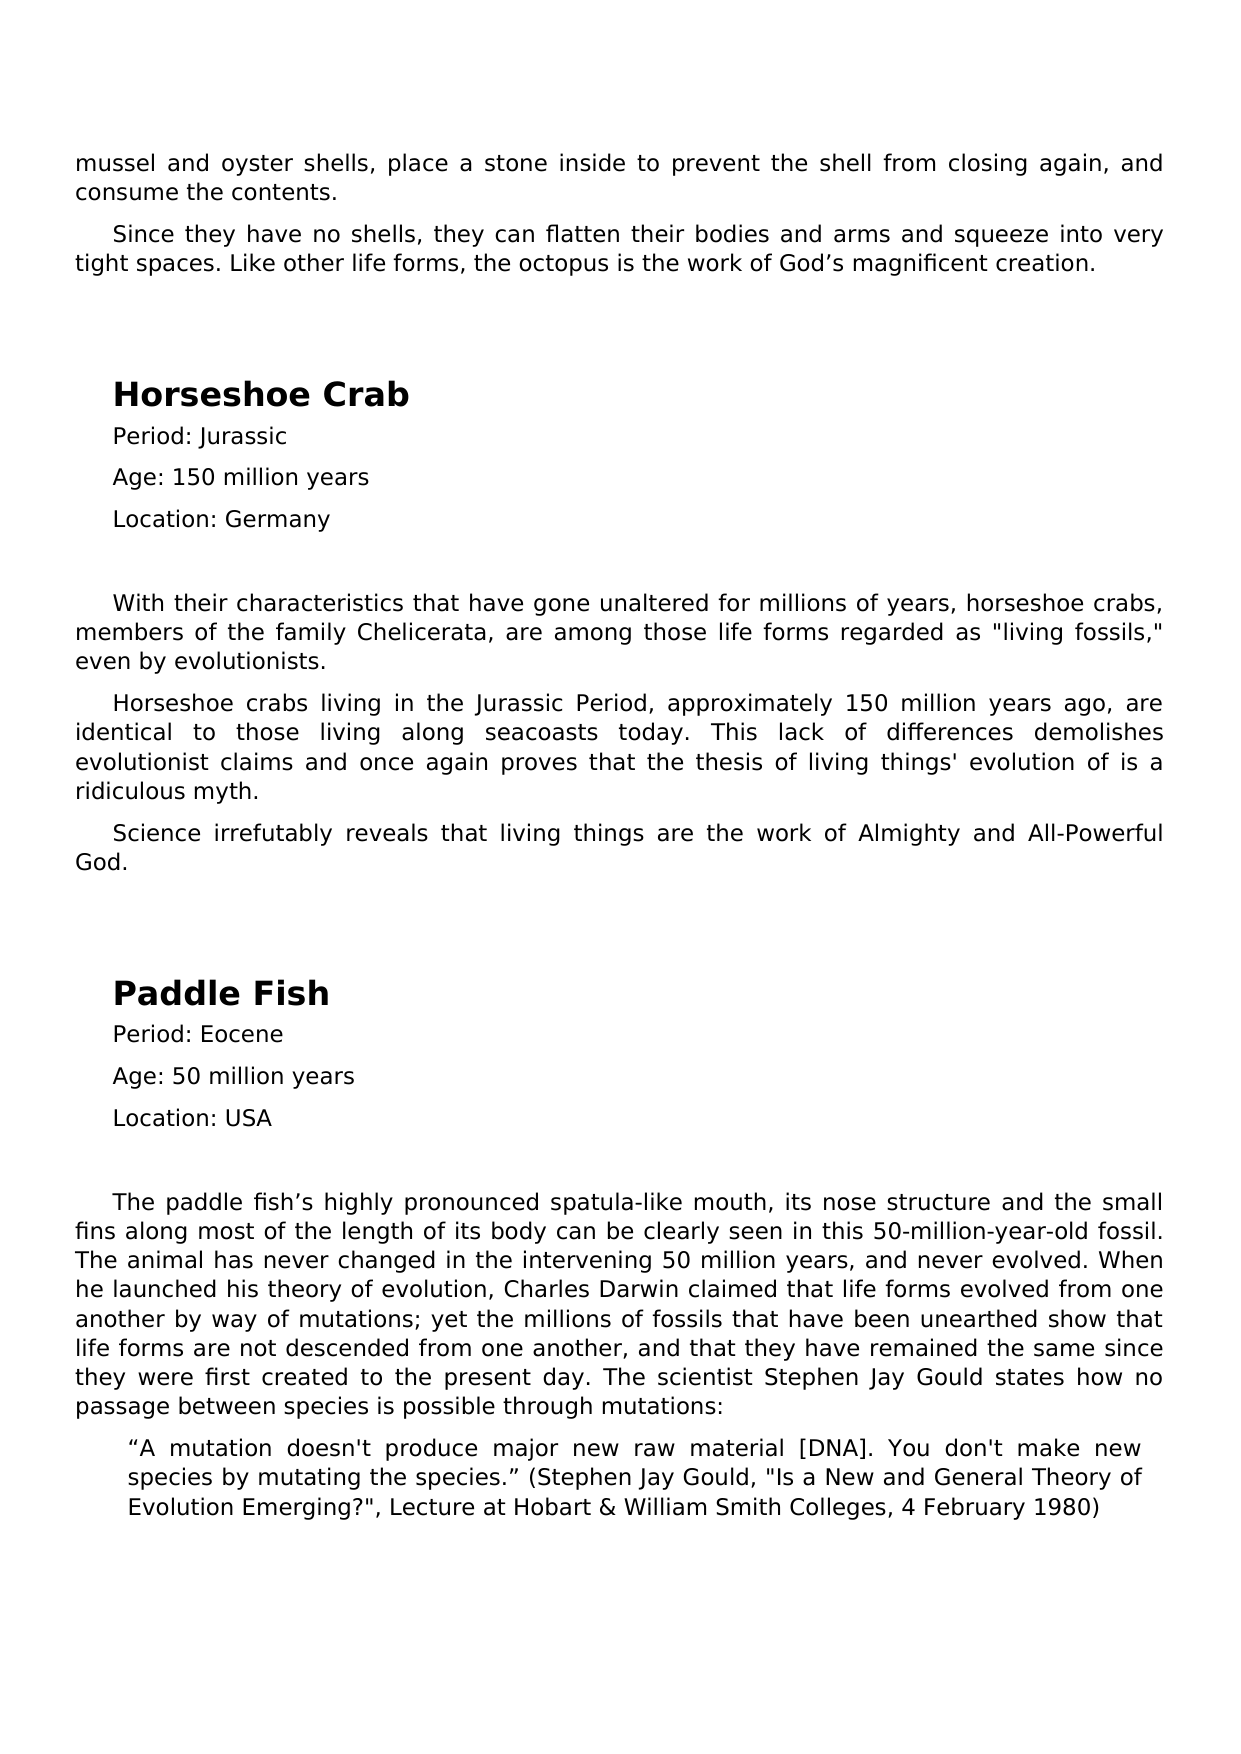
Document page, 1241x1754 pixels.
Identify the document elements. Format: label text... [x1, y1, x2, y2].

text Period: Eocene [75, 1022, 1165, 1048]
text Period: Jurassic [75, 423, 1165, 449]
text With their characteristics that have gone unaltered for millions of years, horseshoe crabs, members of the family Chelicerata, are among those life forms regarded as "living fossils," even by evolutionists. [75, 590, 1165, 675]
text mussel and oyster shells, place a stone inside to prevent the shell from closing again, and consume the contents. [75, 150, 1165, 206]
text Horseshoe crabs living in the Jurassic Period, approximately 150 million years ago, are identical to those living along seacoasts today. This lack of differences demolishes evolutionist claims and once again proves that the thesis of living things' evolution of is a ridiculous myth. [75, 690, 1165, 805]
text Location: Germany [75, 506, 1165, 533]
text “A mutation doesn't produce major new raw material [DNA]. You don't make new species by mutating the species.” (Stephen Jay Gould, "Is a New and General Theory of Evolution Emerging?", Lecture at Hobart & William Smith Colleges, 4 February 1980) [127, 1435, 1143, 1521]
text Since they have no shells, they can flatten their bodies and arms and squeeze into very tight spaces. Like other life forms, the octopus is the work of God’s magnificent creation. [75, 221, 1165, 277]
subtitle Paddle Fish [112, 974, 1165, 1013]
subtitle Horseshoe Crab [112, 376, 1165, 414]
text Location: USA [75, 1105, 1165, 1132]
text Age: 150 million years [75, 464, 1165, 491]
text The paddle fish’s highly pronounced spatula-like mouth, its nose structure and the small fins along most of the length of its body can be clearly seen in this 50-million-year-old fossil. The animal has never changed in the intervening 50 million years, and never evolved. When he launched his theory of evolution, Charles Darwin claimed that life forms evolved from one another by way of mutations; yet the millions of fossils that have been unearthed show that life forms are not descended from one another, and that they have remained the same since they were first created to the present day. The scientist Stephen Jay Gould states how no passage between species is possible through mutations: [75, 1189, 1165, 1420]
text Science irrefutably reveals that living things are the work of Almighty and All-Powerful God. [75, 820, 1165, 876]
text Age: 50 million years [75, 1063, 1165, 1090]
